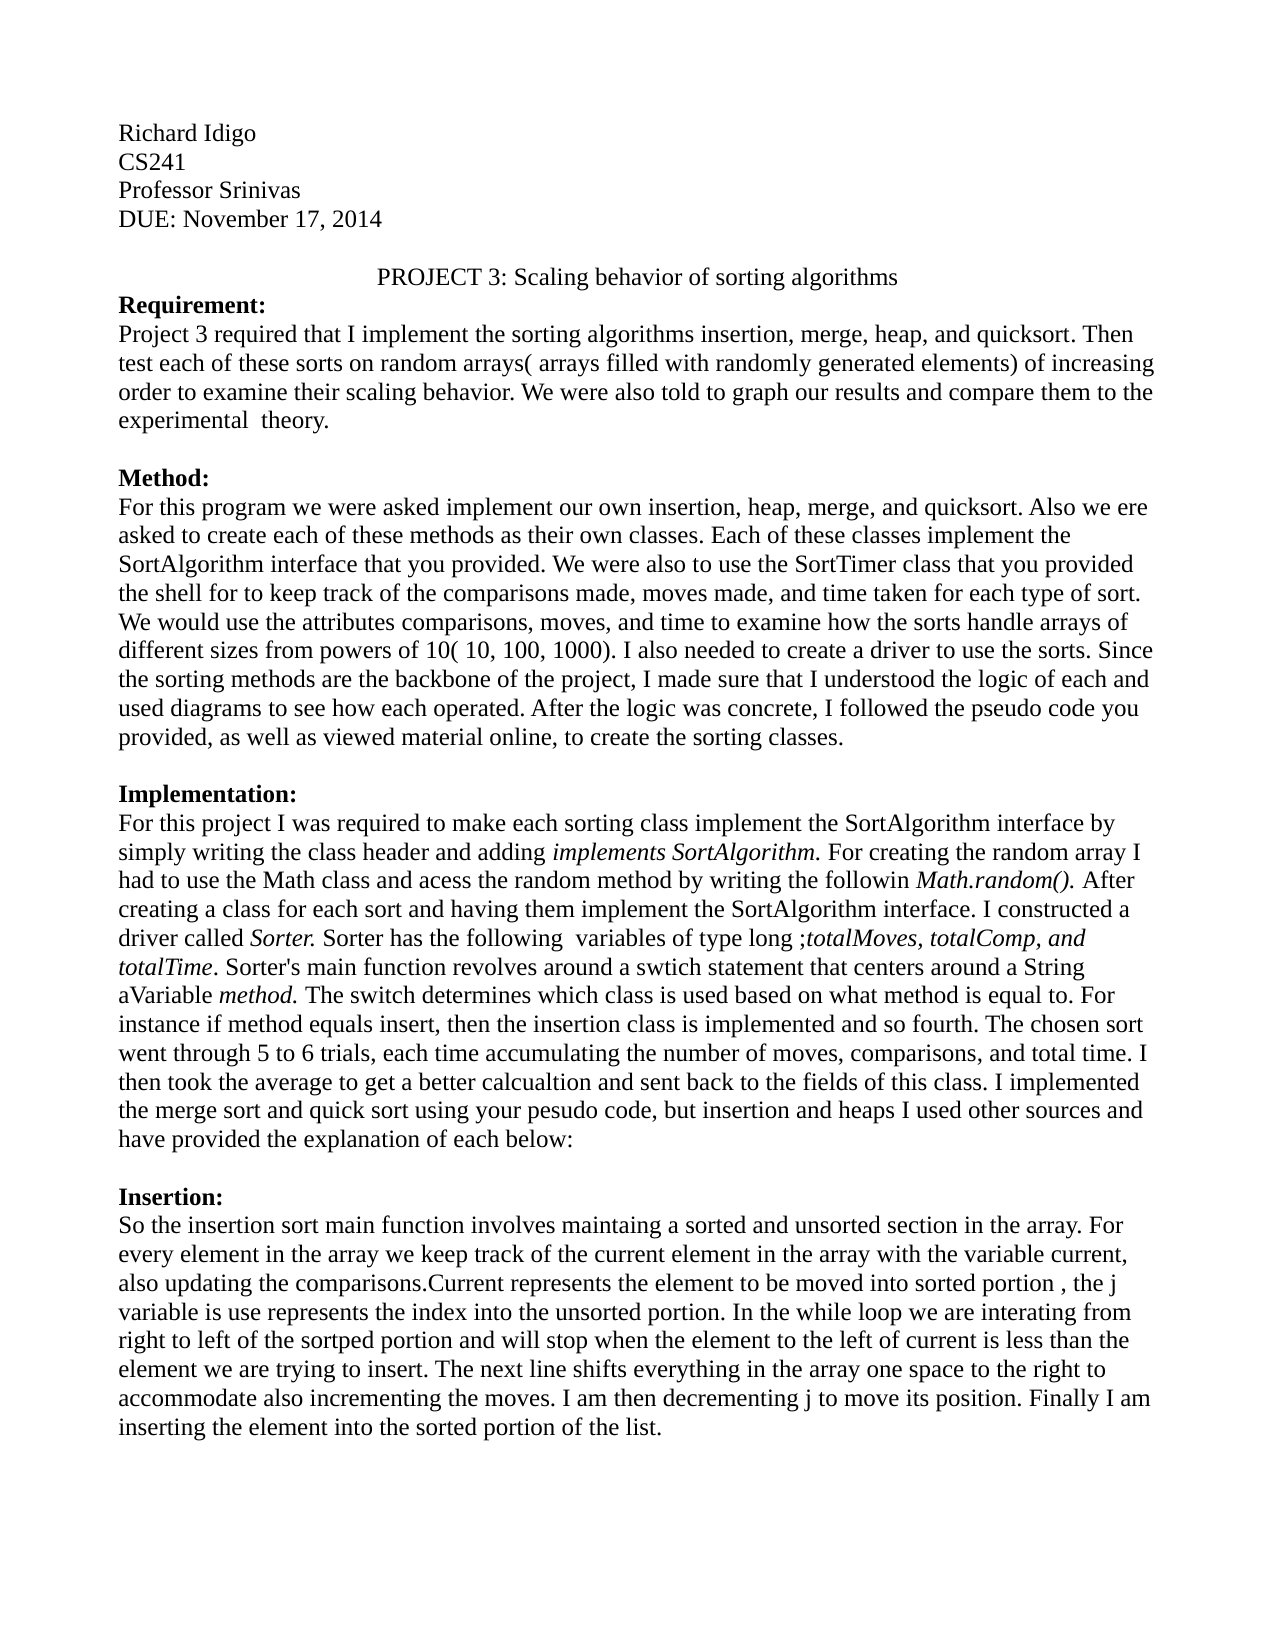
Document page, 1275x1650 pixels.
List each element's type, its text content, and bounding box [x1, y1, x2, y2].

text Richard Idigo [118, 118, 1157, 147]
text Method: [118, 463, 1157, 492]
text Project 3 required that I implement the sorting algorithms insertion, merge, heap, and quicksort. Then test each of these sorts on random arrays( arrays filled with randomly generated elements) of increasing order to examine their scaling behavior. We were also told to graph our results and compare them to the experimental theory. [118, 319, 1157, 434]
text CS241 [118, 147, 1157, 176]
text Professor Srinivas [118, 176, 1157, 204]
text DUE: November 17, 2014 [118, 204, 1157, 233]
text PROJECT 3: Scaling behavior of sorting algorithms [118, 262, 1157, 291]
text Insertion: [118, 1182, 1157, 1211]
text For this program we were asked implement our own insertion, heap, merge, and quicksort. Also we ere asked to create each of these methods as their own classes. Each of these classes implement the SortAlgorithm interface that you provided. We were also to use the SortTimer class that you provided the shell for to keep track of the comparisons made, moves made, and time taken for each type of sort. We would use the attributes comparisons, moves, and time to examine how the sorts handle arrays of different sizes from powers of 10( 10, 100, 1000). I also needed to create a driver to use the sorts. Since the sorting methods are the backbone of the project, I made sure that I understood the logic of each and used diagrams to see how each operated. After the logic was concrete, I followed the pseudo code you provided, as well as viewed material online, to create the sorting classes. [118, 492, 1157, 751]
text Requirement: [118, 291, 1157, 319]
text So the insertion sort main function involves maintaing a sorted and unsorted section in the array. For every element in the array we keep track of the current element in the array with the variable current, also updating the comparisons.Current represents the element to be moved into sorted portion , the j variable is use represents the index into the unsorted portion. In the while loop we are interating from right to left of the sortped portion and will stop when the element to the left of current is less than the element we are trying to insert. The next line shifts everything in the array one space to the right to accommodate also incrementing the moves. I am then decrementing j to move its position. Finally I am inserting the element into the sorted portion of the list. [118, 1211, 1157, 1441]
text For this project I was required to make each sorting class implement the SortAlgorithm interface by simply writing the class header and adding implements SortAlgorithm. For creating the random array I had to use the Math class and acess the random method by writing the followin Math.random(). After creating a class for each sort and having them implement the SortAlgorithm interface. I constructed a driver called Sorter. Sorter has the following variables of type long ;totalMoves, totalComp, and totalTime. Sorter's main function revolves around a swtich statement that centers around a String aVariable method. The switch determines which class is used based on what method is equal to. For instance if method equals insert, then the insertion class is implemented and so fourth. The chosen sort went through 5 to 6 trials, each time accumulating the number of moves, comparisons, and total time. I then took the average to get a better calcualtion and sent back to the fields of this class. I implemented the merge sort and quick sort using your pesudo code, but insertion and heaps I used other sources and have provided the explanation of each below: [118, 808, 1157, 1153]
text Implementation: [118, 779, 1157, 808]
